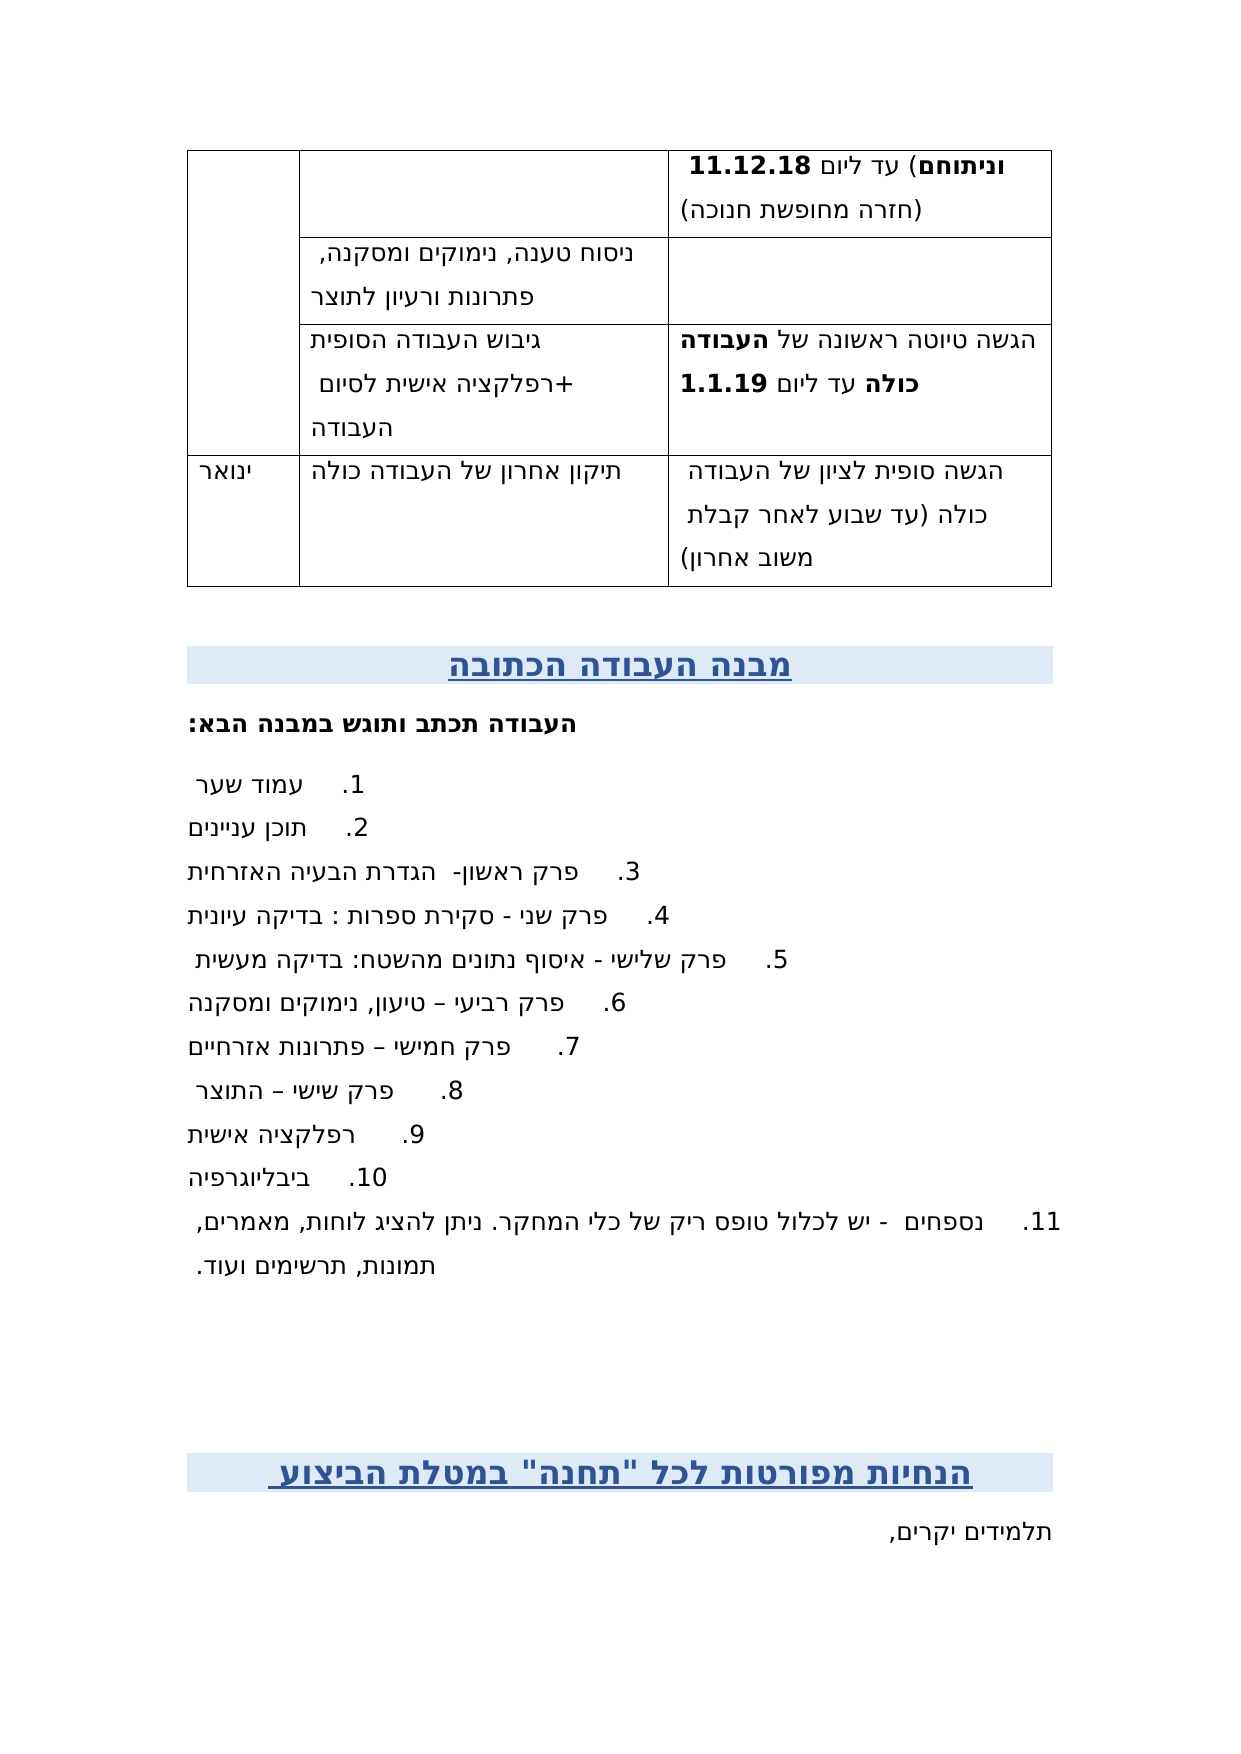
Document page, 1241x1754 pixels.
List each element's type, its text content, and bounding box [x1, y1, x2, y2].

list פרק חמישי – פתרונות אזרחיים [187, 1032, 1053, 1061]
subtitle מבנה העבודה הכתובה [187, 646, 1053, 684]
text העבודה תכתב ותוגש במבנה הבא: [187, 709, 1053, 738]
text תלמידים יקרים, [187, 1517, 1053, 1546]
list תוכן עניינים [187, 813, 1053, 843]
list פרק שלישי - איסוף נתונים מהשטח: בדיקה מעשית [187, 945, 1053, 974]
list עמוד שער [187, 770, 1053, 799]
table_cell הגשה טיוטה ראשונה של העבודה כולה עד ליום 1.1.19 [669, 325, 1051, 455]
table_cell [188, 151, 299, 455]
table_cell ניסוח טענה, נימוקים ומסקנה, פתרונות ורעיון לתוצר [300, 238, 668, 324]
table_cell [300, 151, 668, 237]
table_cell הגשה (של פרק ממצאים וניתוחם) עד ליום 11.12.18 (חזרה מחופשת חנוכה) [669, 151, 1051, 237]
table_cell [669, 238, 1051, 324]
list פרק רביעי – טיעון, נימוקים ומסקנה [187, 988, 1053, 1018]
list פרק שישי – התוצר [187, 1076, 1053, 1105]
list ביבליוגרפיה [187, 1163, 1053, 1193]
list נספחים - יש לכלול טופס ריק של כלי המחקר. ניתן להציג לוחות, מאמרים, תמונות, תרשימים ועוד. [187, 1207, 1053, 1322]
table_cell גיבוש העבודה הסופית +רפלקציה אישית לסיום העבודה [300, 325, 668, 455]
subtitle הנחיות מפורטות לכל "תחנה" במטלת הביצוע [187, 1453, 1053, 1492]
list פרק ראשון- הגדרת הבעיה האזרחית [187, 857, 1053, 886]
table_cell הגשה סופית לציון של העבודה כולה (עד שבוע לאחר קבלת משוב אחרון) [669, 456, 1051, 586]
table_cell ינואר [188, 456, 299, 586]
list רפלקציה אישית [187, 1120, 1053, 1149]
list פרק שני - סקירת ספרות : בדיקה עיונית [187, 901, 1053, 930]
table_cell תיקון אחרון של העבודה כולה [300, 456, 668, 586]
